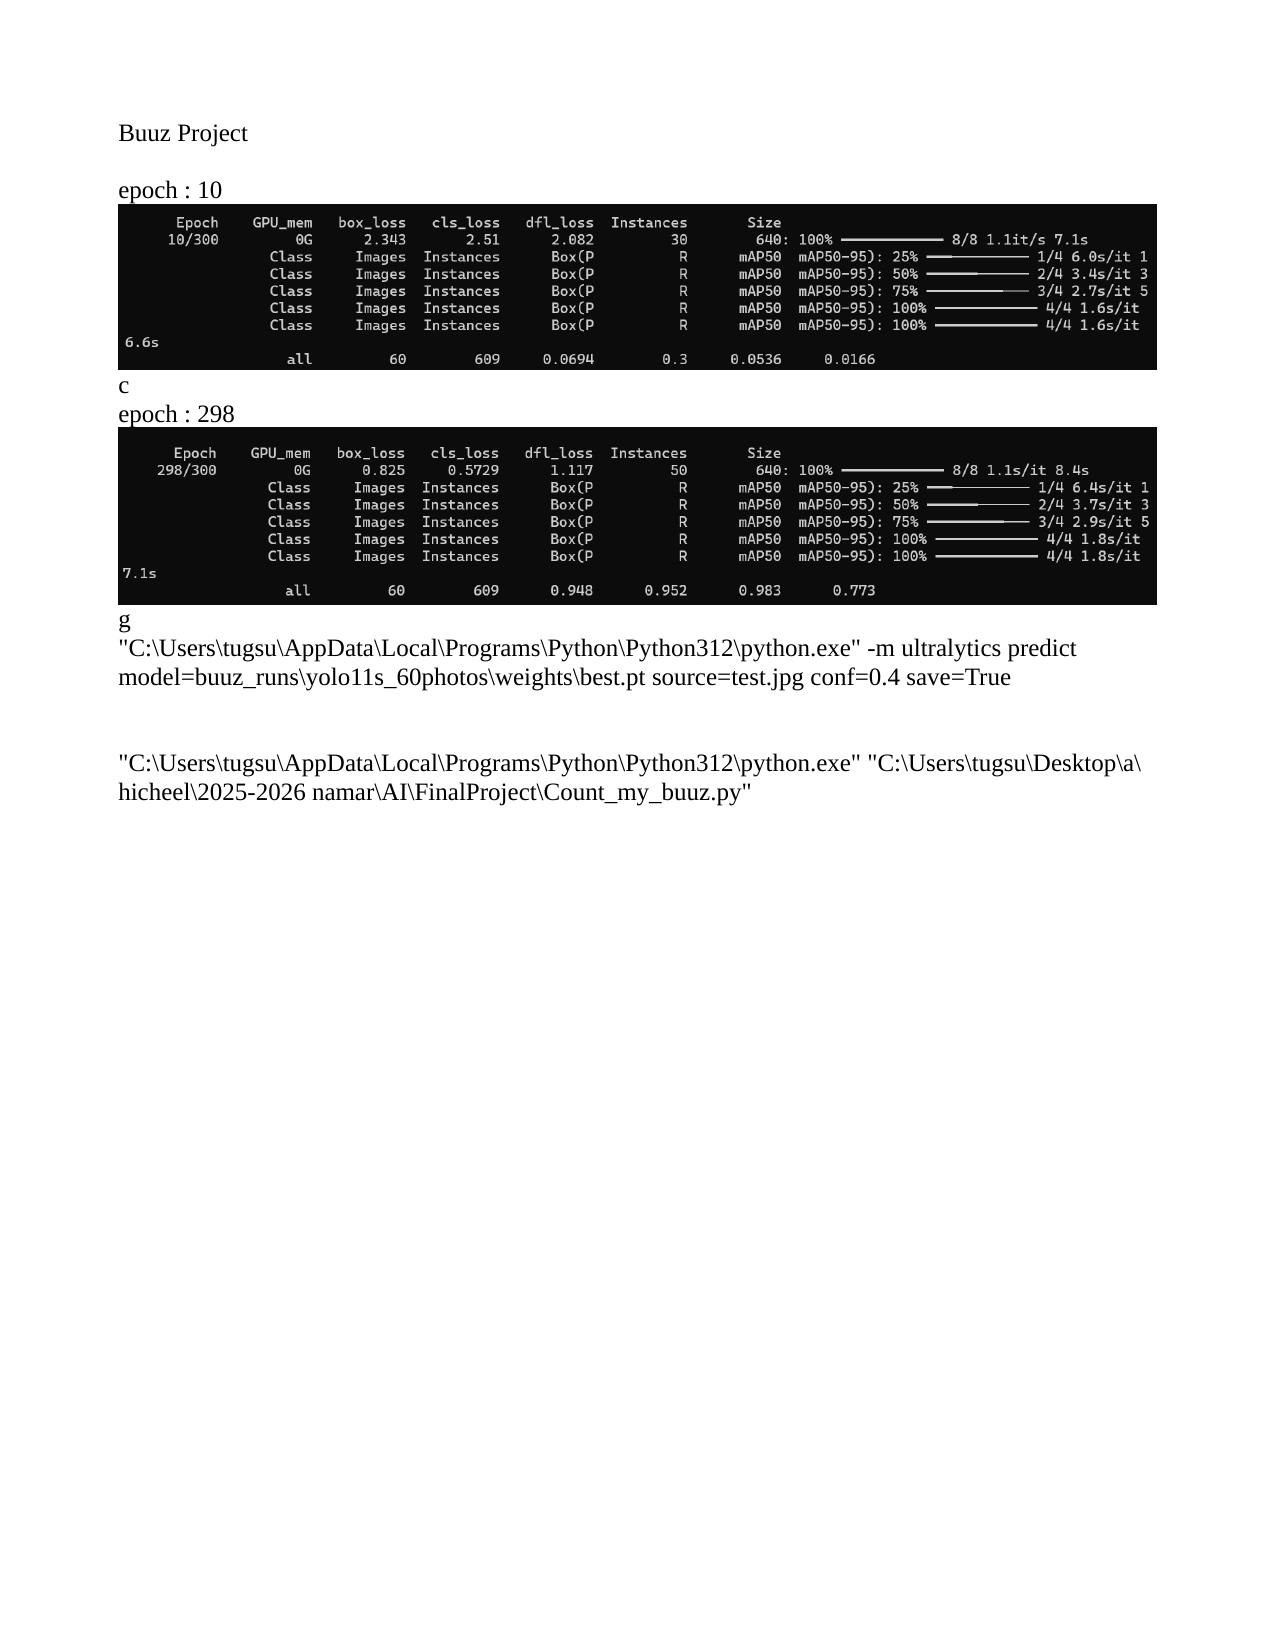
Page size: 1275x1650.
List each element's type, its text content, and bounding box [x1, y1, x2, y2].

text "C:\Users\tugsu\AppData\Local\Programs\Python\Python312\python.exe" "C:\Users\tugsu\Desktop\a\hicheel\2025-2026 namar\AI\FinalProject\Count_my_buuz.py" [118, 748, 1157, 806]
picture [118, 427, 1157, 605]
text Buuz Project [118, 118, 1157, 147]
text epoch : 10 [118, 176, 1157, 204]
text c [118, 370, 1157, 399]
text g [118, 605, 1157, 633]
picture [118, 204, 1157, 370]
text "C:\Users\tugsu\AppData\Local\Programs\Python\Python312\python.exe" -m ultralytics predict model=buuz_runs\yolo11s_60photos\weights\best.pt source=test.jpg conf=0.4 save=True [118, 633, 1157, 691]
text epoch : 298 [118, 399, 1157, 427]
